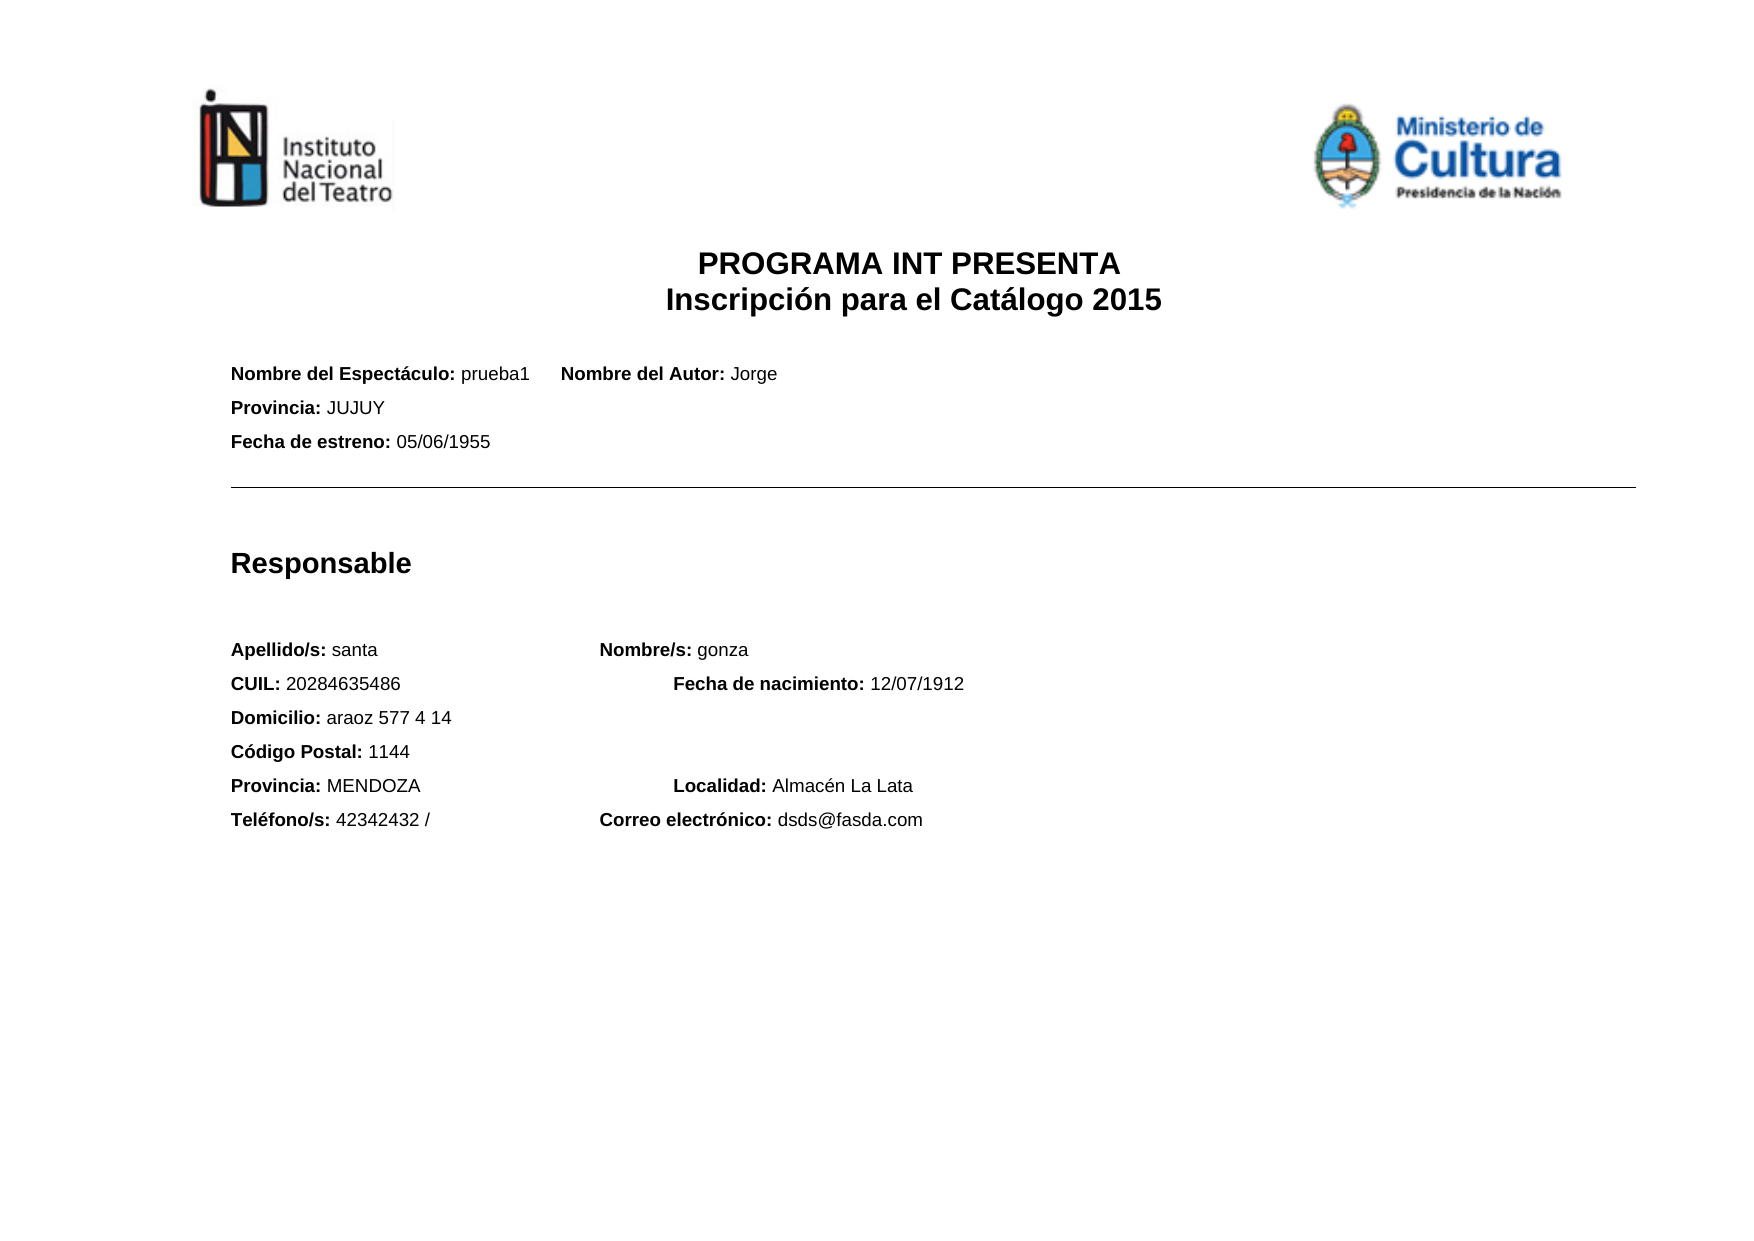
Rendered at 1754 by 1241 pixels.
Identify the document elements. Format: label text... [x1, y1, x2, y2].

text Domicilio: araoz 577 4 14 [231, 707, 1636, 728]
text Fecha de estreno: 05/06/1955 [231, 431, 1636, 452]
text CUIL: 20284635486 Fecha de nacimiento: 12/07/1912 [231, 673, 1636, 694]
text Código Postal: 1144 [231, 741, 1636, 762]
text Apellido/s: santa Nombre/s: gonza [231, 639, 1636, 660]
text PROGRAMA INT PRESENTA [118, 245, 1636, 281]
text Responsable [230, 547, 1636, 580]
text Teléfono/s: 42342432 / Correo electrónico: dsds@fasda.com [231, 809, 1636, 831]
picture [1298, 97, 1578, 213]
text Nombre del Espectáculo: prueba1 Nombre del Autor: Jorge [118, 363, 1636, 384]
text Provincia: JUJUY [231, 397, 1636, 418]
text Inscripción para el Catálogo 2015 [118, 281, 1636, 317]
text Provincia: MENDOZA Localidad: Almacén La Lata [231, 775, 1636, 796]
picture [192, 83, 456, 213]
